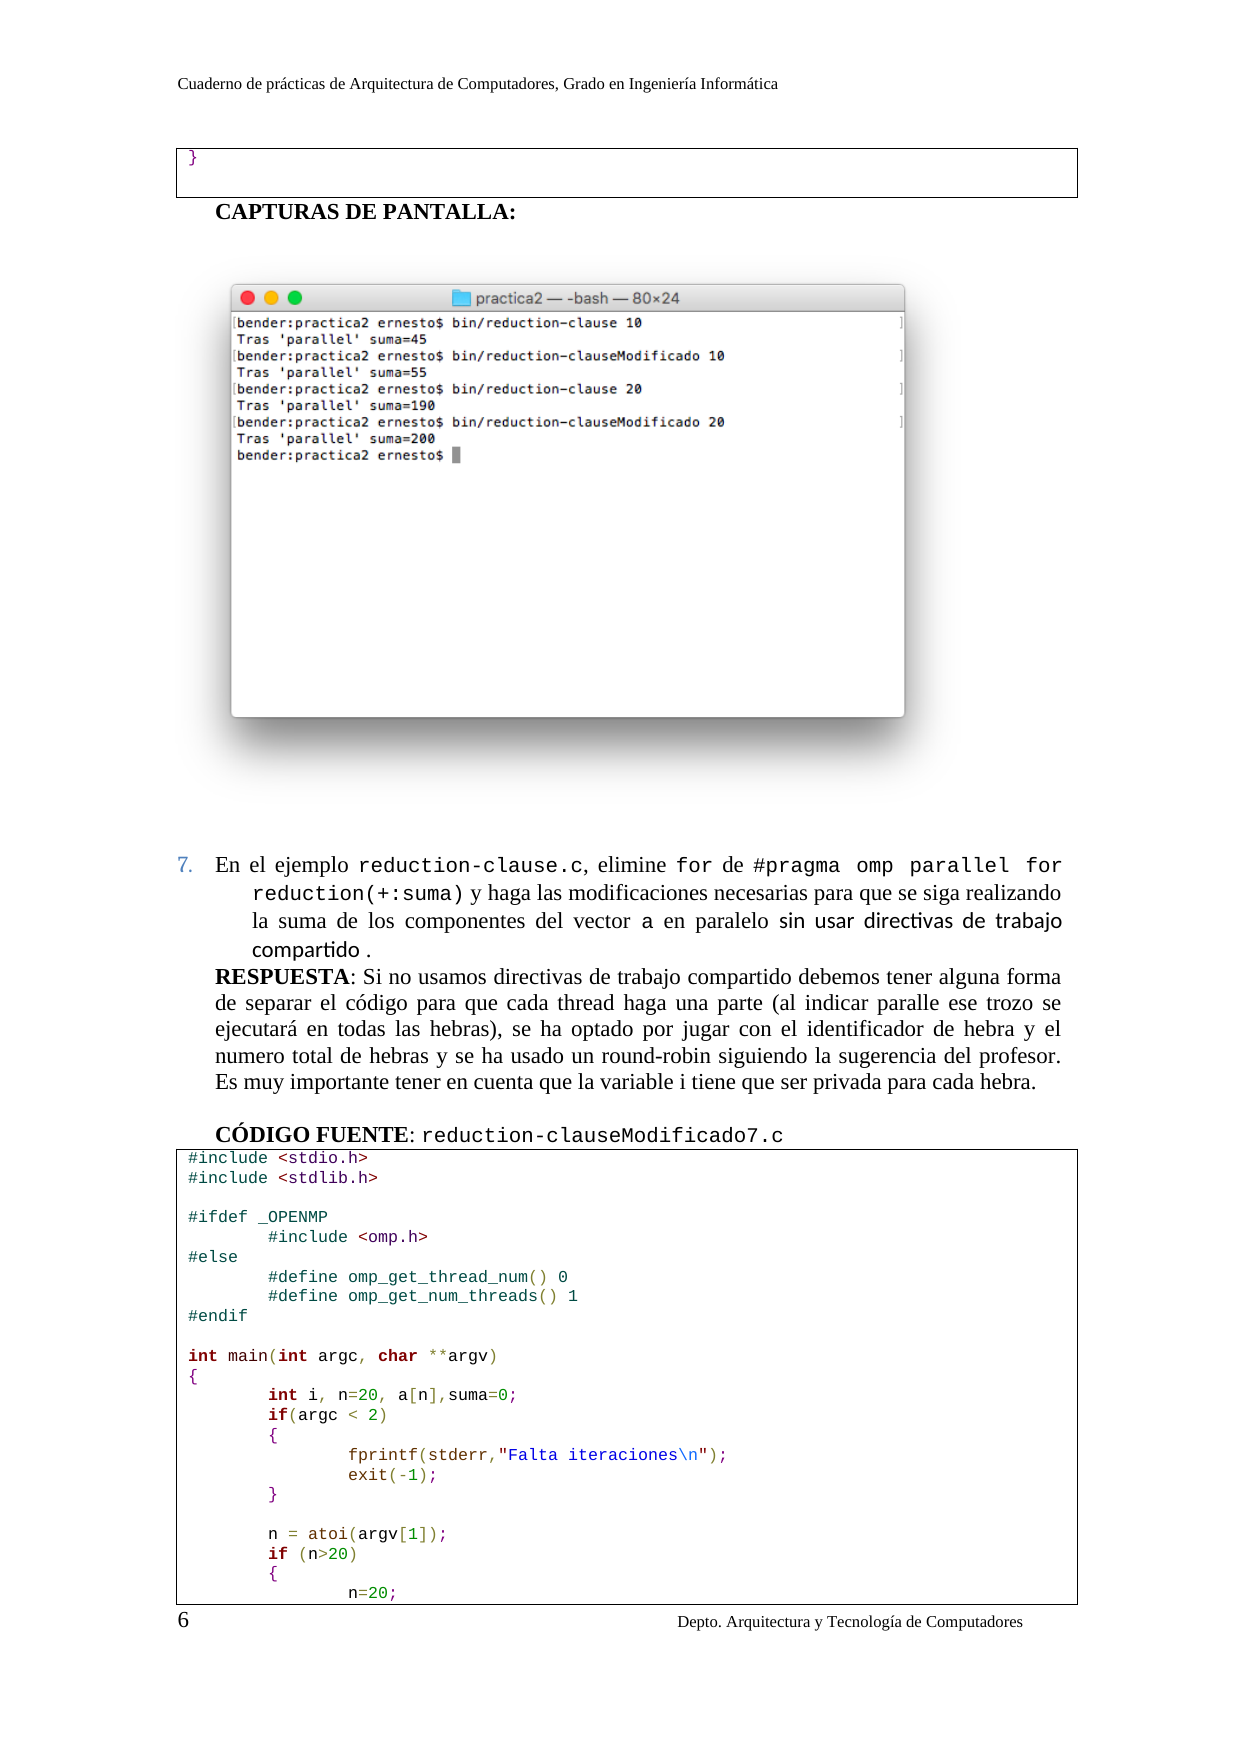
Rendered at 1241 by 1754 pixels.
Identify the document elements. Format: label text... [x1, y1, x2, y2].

text CÓDIGO FUENTE: reduction-clauseModificado7.c [215, 1121, 1063, 1148]
text RESPUESTA: Si no usamos directivas de trabajo compartido debemos tener alguna forma de separar el código para que cada thread haga una parte (al indicar paralle ese trozo se ejecutará en todas las hebras), se ha optado por jugar con el identificador de hebra y el numero total de hebras y se ha usado un round-robin siguiendo la sugerencia del profesor. Es muy importante tener en cuenta que la variable i tiene que ser privada para cada hebra. [215, 963, 1063, 1094]
text CAPTURAS DE PANTALLA: [215, 198, 1063, 224]
table_header } [177, 149, 1077, 197]
table_header #include <stdio.h> #include <stdlib.h> #ifdef _OPENMP #include <omp.h> #else #define omp_get_thread_num() 0 #define omp_get_num_threads() 1 #endif int main(int argc, char **argv) { int i, n=20, a[n],suma=0; if(argc < 2) { fprintf(stderr,"Falta iteraciones\n"); exit(-1); } n = atoi(argv[1]); if (n>20) { n=20; [177, 1150, 1077, 1604]
list En el ejemplo reduction-clause.c, elimine for de #pragma omp parallel for reduction(+:suma) y haga las modificaciones necesarias para que se siga realizando la suma de los componentes del vector a en paralelo sin usar directivas de trabajo compartido . [177, 851, 1063, 963]
picture [165, 247, 971, 812]
